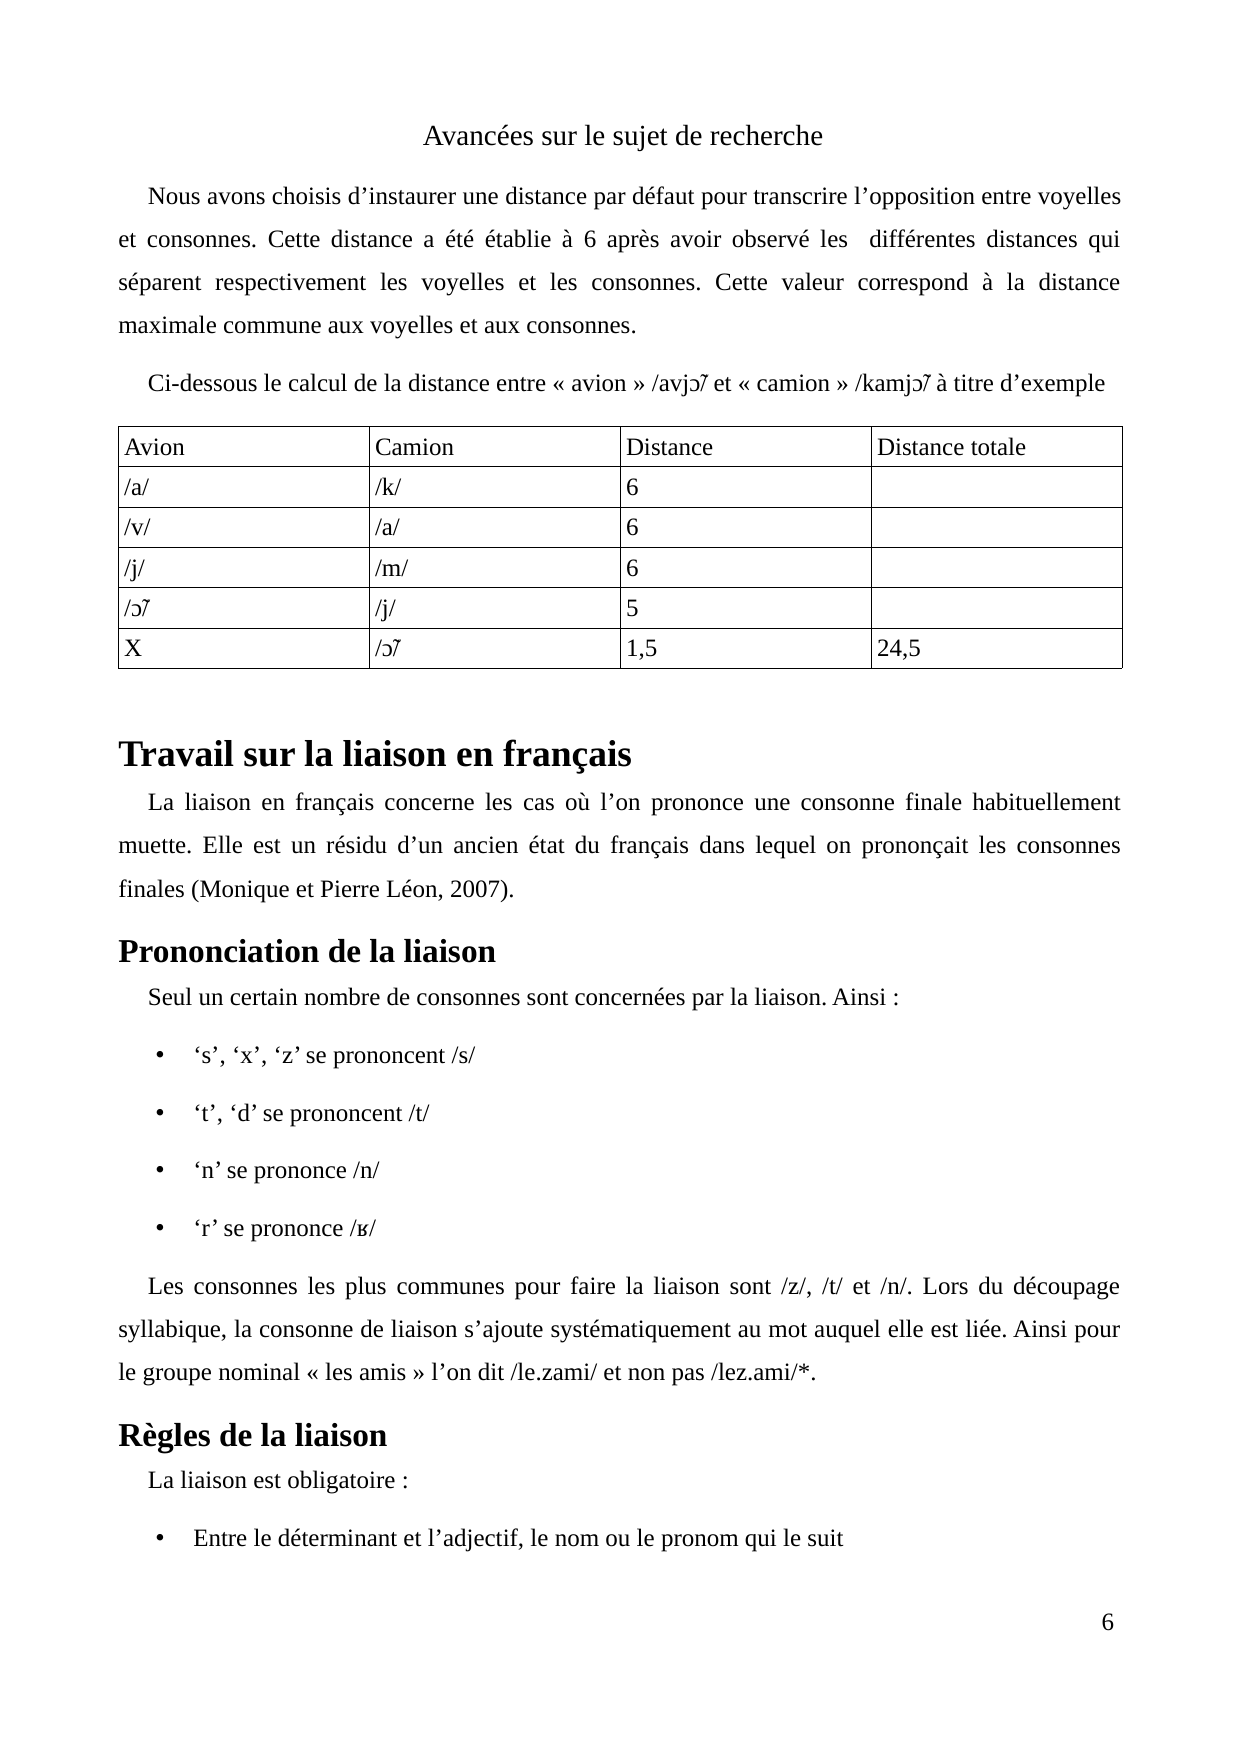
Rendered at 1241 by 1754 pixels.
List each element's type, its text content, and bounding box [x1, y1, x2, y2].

table_cell /j/ [119, 548, 369, 587]
table_cell 6 [621, 508, 871, 547]
table_cell 5 [621, 588, 871, 627]
table_cell /k/ [370, 467, 620, 507]
subtitle Règles de la liaison [118, 1415, 1122, 1453]
table_header Distance totale [872, 427, 1122, 466]
text Ci-dessous le calcul de la distance entre « avion » /avjɔ̃/ et « camion » /kamjɔ̃/ à titre d’exemple [118, 368, 1122, 397]
table_cell /ɔ̃/ [119, 588, 369, 627]
subtitle Travail sur la liaison en français [118, 732, 1122, 775]
table_header Avion [119, 427, 369, 466]
table_cell 24,5 [872, 629, 1122, 668]
list ‘n’ se prononce /n/ [156, 1155, 1122, 1184]
list ‘s’, ‘x’, ‘z’ se prononcent /s/ [156, 1040, 1122, 1069]
table_cell 6 [621, 548, 871, 587]
table_cell /j/ [370, 588, 620, 627]
subtitle Prononciation de la liaison [118, 931, 1122, 970]
text Les consonnes les plus communes pour faire la liaison sont /z/, /t/ et /n/. Lors du découpage syllabique, la consonne de liaison s’ajoute systématiquement au mot auquel elle est liée. Ainsi pour le groupe nominal « les amis » l’on dit /le.zami/ et non pas /lez.ami/*. [118, 1271, 1122, 1386]
table_cell /ɔ̃/ [370, 629, 620, 668]
table_cell /m/ [370, 548, 620, 587]
text La liaison est obligatoire : [118, 1466, 1122, 1494]
table_cell [872, 467, 1122, 507]
text Nous avons choisis d’instaurer une distance par défaut pour transcrire l’opposition entre voyelles et consonnes. Cette distance a été établie à 6 après avoir observé les différentes distances qui séparent respectivement les voyelles et les consonnes. Cette valeur correspond à la distance maximale commune aux voyelles et aux consonnes. [118, 181, 1122, 339]
table_cell 6 [621, 467, 871, 507]
table_cell /a/ [119, 467, 369, 507]
table_cell [872, 588, 1122, 627]
text La liaison en français concerne les cas où l’on prononce une consonne finale habituellement muette. Elle est un résidu d’un ancien état du français dans lequel on prononçait les consonnes finales (Monique et Pierre Léon, 2007). [118, 787, 1122, 902]
table_cell X [119, 629, 369, 668]
table_cell [872, 548, 1122, 587]
list ‘t’, ‘d’ se prononcent /t/ [156, 1098, 1122, 1126]
table_cell 1,5 [621, 629, 871, 668]
table_header Distance [621, 427, 871, 466]
text Seul un certain nombre de consonnes sont concernées par la liaison. Ainsi : [118, 982, 1122, 1011]
list Entre le déterminant et l’adjectif, le nom ou le pronom qui le suit [156, 1523, 1122, 1552]
table_cell /v/ [119, 508, 369, 547]
table_cell /a/ [370, 508, 620, 547]
list ‘r’ se prononce /ʁ/ [156, 1213, 1122, 1242]
table_header Camion [370, 427, 620, 466]
table_cell [872, 508, 1122, 547]
